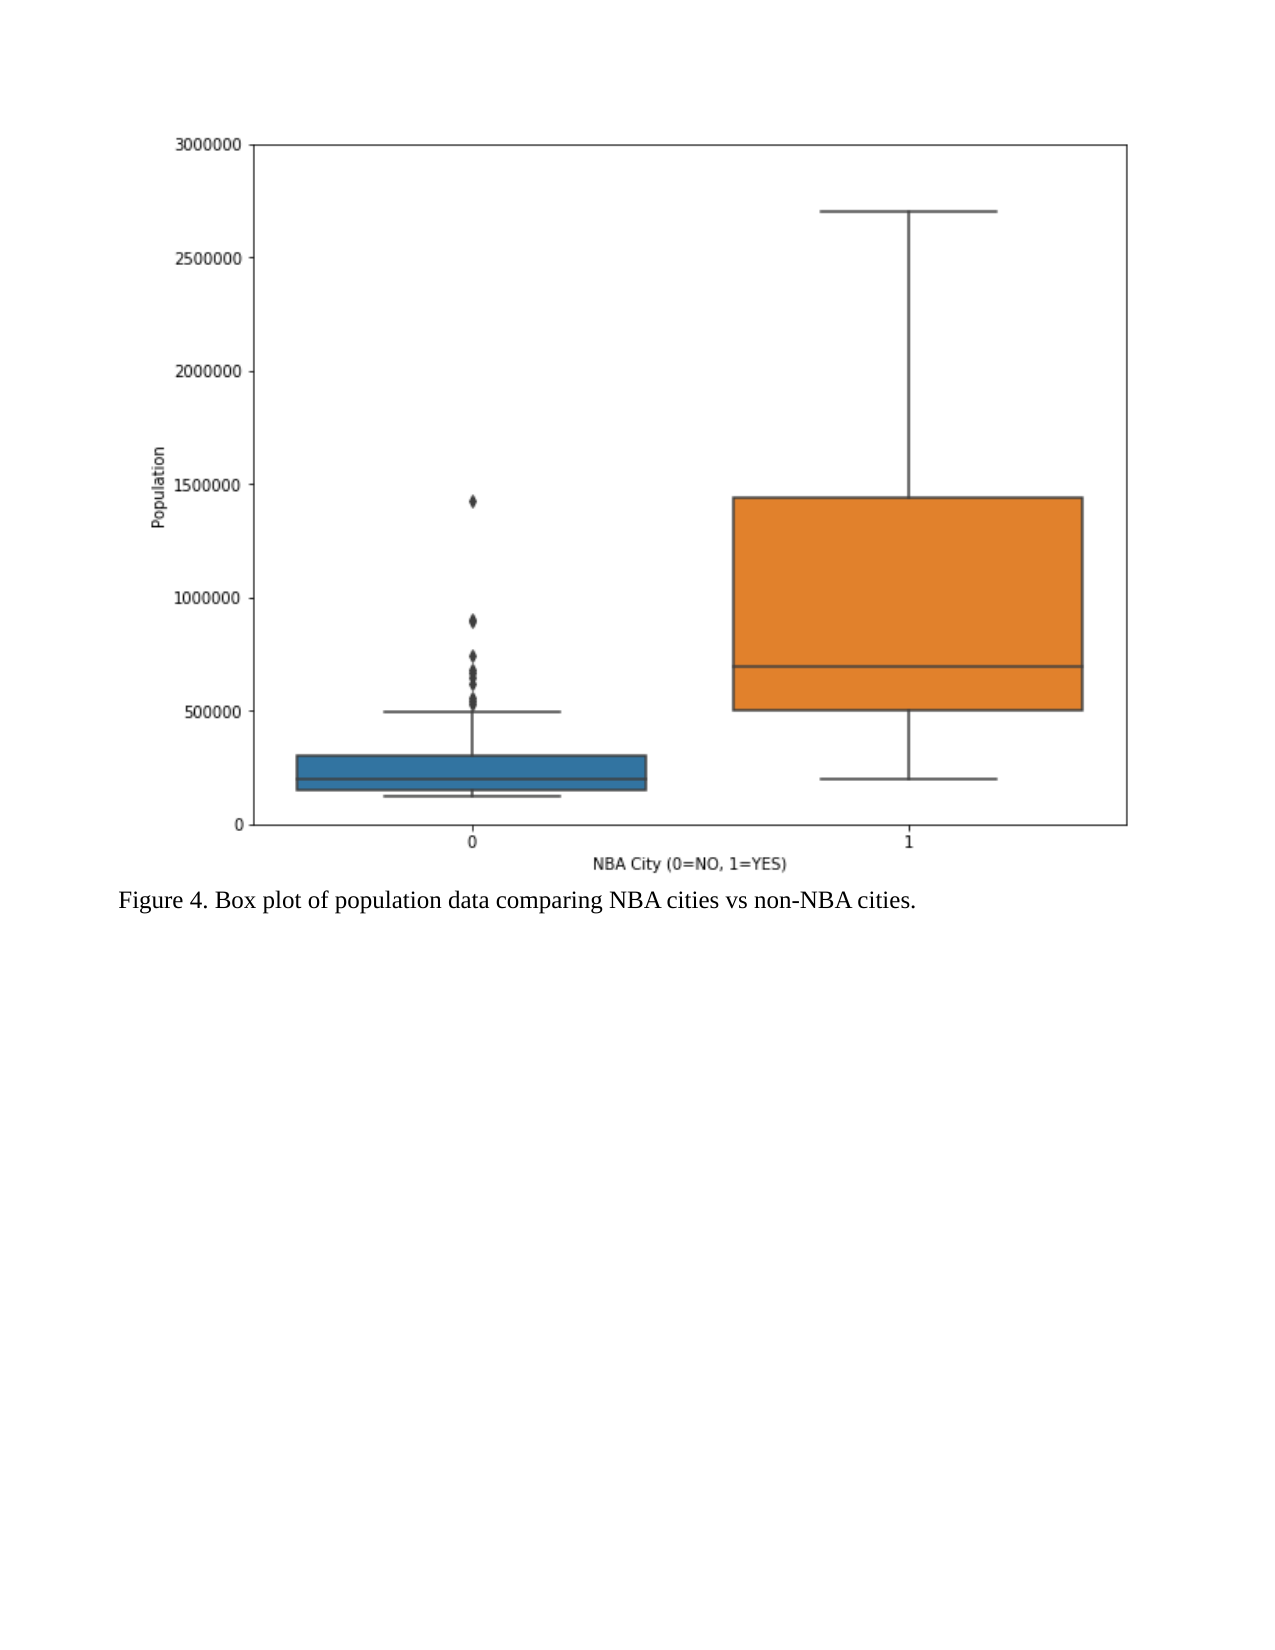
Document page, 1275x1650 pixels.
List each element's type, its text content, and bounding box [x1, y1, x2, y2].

picture [122, 118, 1153, 881]
text Figure 4. Box plot of population data comparing NBA cities vs non-NBA cities. [118, 118, 1157, 914]
